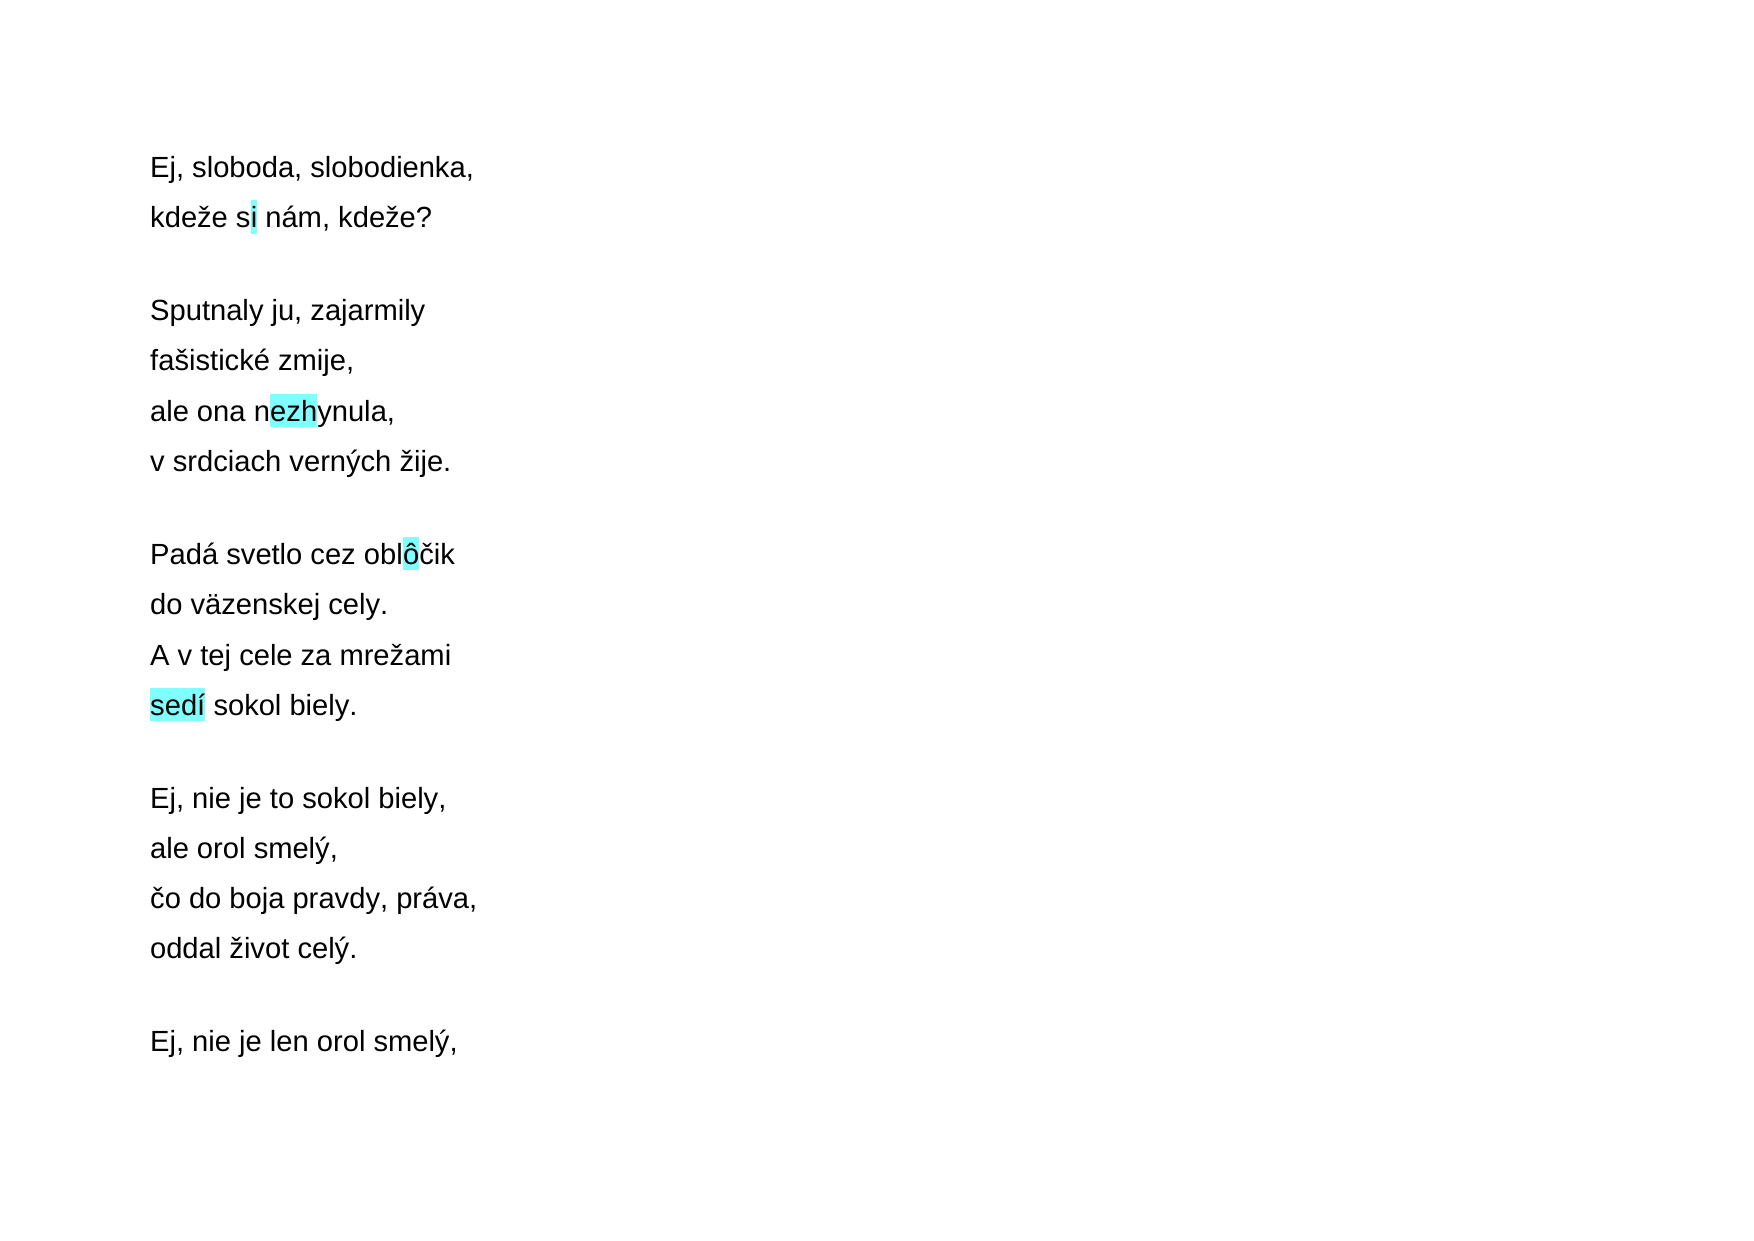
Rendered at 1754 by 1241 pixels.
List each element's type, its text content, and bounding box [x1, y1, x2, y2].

text A v tej cele za mrežami [150, 637, 1243, 671]
text v srdciach verných žije. [150, 444, 1243, 478]
text oddal život celý. [150, 932, 1243, 965]
text čo do boja pravdy, práva, [150, 881, 1243, 915]
text Sputnaly ju, zajarmily [150, 293, 1243, 327]
text Ej, nie je len orol smelý, [150, 1024, 1243, 1058]
text kdeže si nám, kdeže? [150, 200, 1243, 234]
text do väzenskej cely. [150, 587, 1243, 621]
text Ej, nie je to sokol biely, [150, 781, 1243, 814]
text Ej, sloboda, slobodienka, [150, 150, 1243, 183]
text ale orol smelý, [150, 831, 1243, 864]
text sedí sokol biely. [150, 688, 1243, 721]
text fašistické zmije, [150, 343, 1243, 377]
text Padá svetlo cez oblôčik [150, 537, 1243, 570]
text ale ona nezhynula, [150, 394, 1243, 427]
